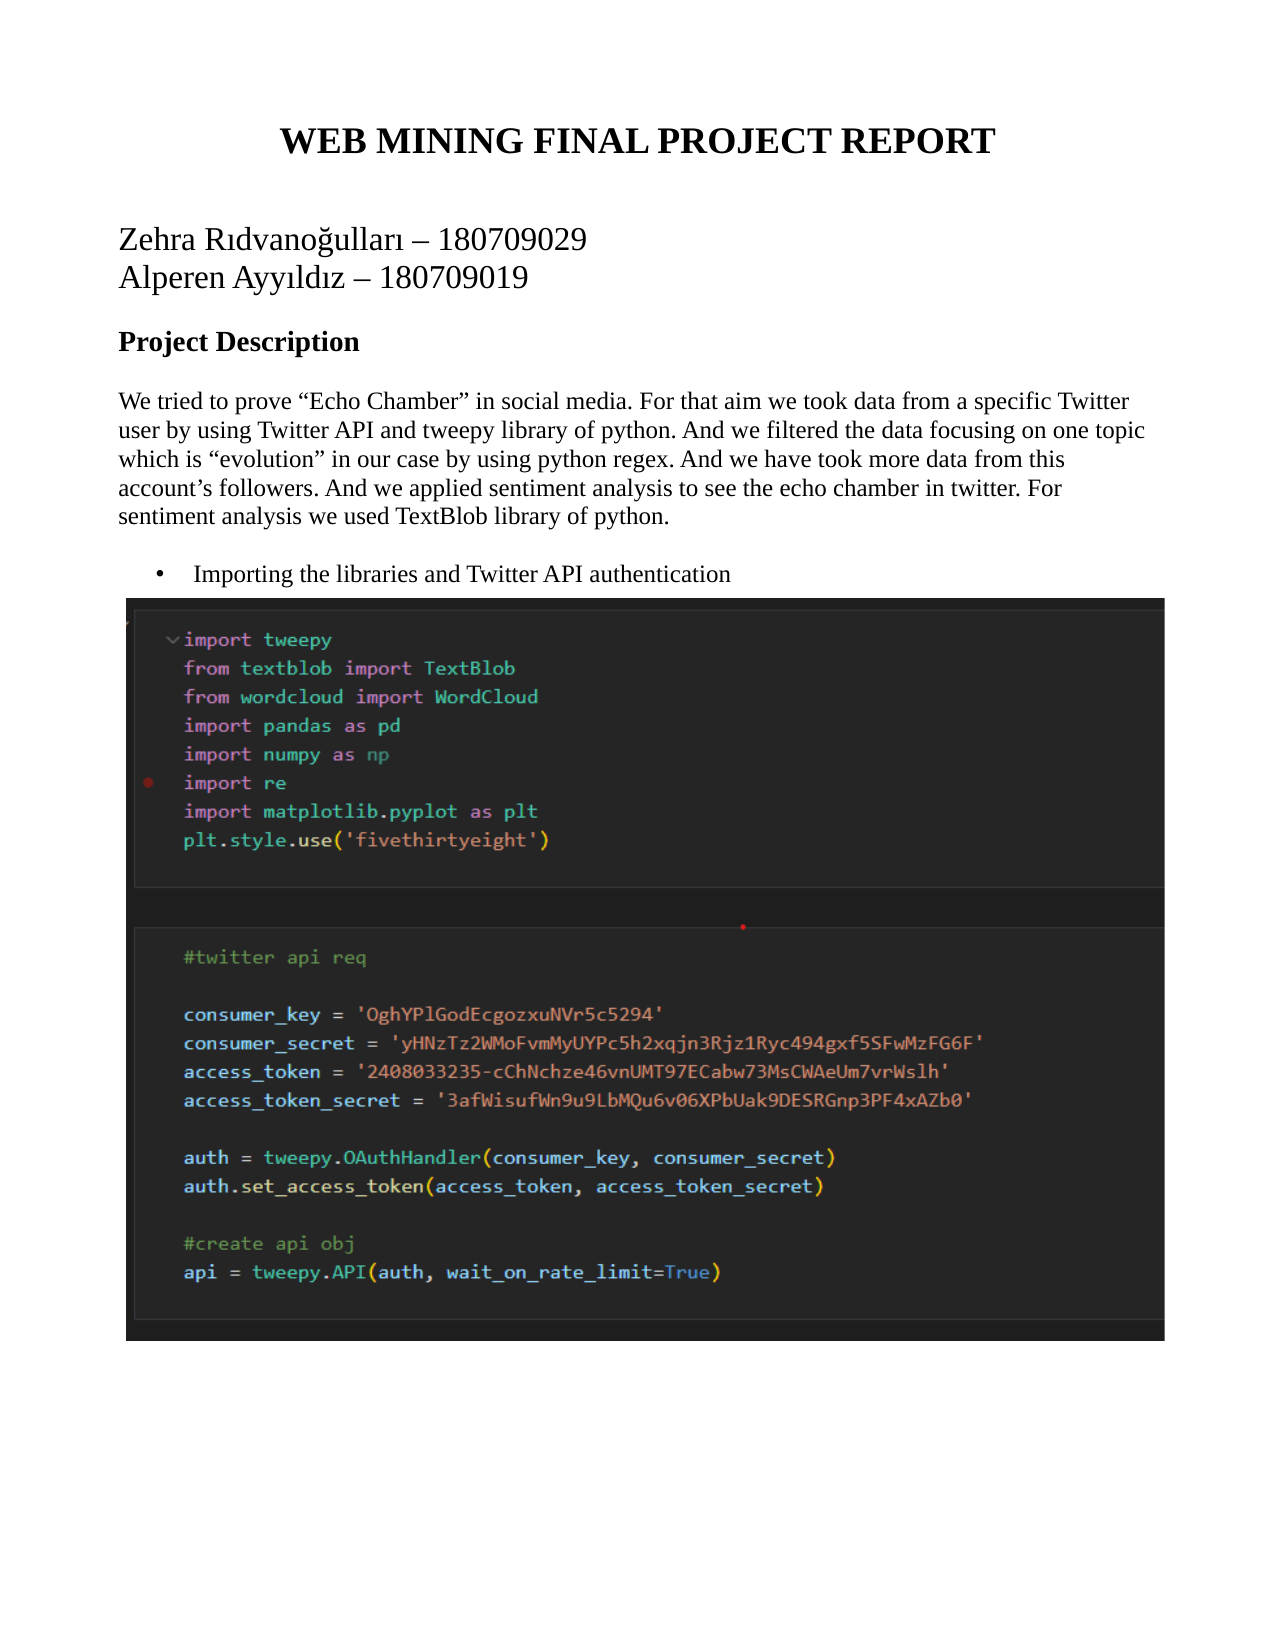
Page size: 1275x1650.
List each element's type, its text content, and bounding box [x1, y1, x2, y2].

text Project Description [118, 324, 1157, 358]
text Zehra Rıdvanoğulları – 180709029 [118, 219, 1157, 257]
list Importing the libraries and Twitter API authentication [156, 559, 1157, 588]
text Alperen Ayyıldız – 180709019 [118, 257, 1157, 295]
text WEB MINING FINAL PROJECT REPORT [118, 118, 1157, 161]
picture [126, 598, 1165, 1341]
text We tried to prove “Echo Chamber” in social media. For that aim we took data from a specific Twitter user by using Twitter API and tweepy library of python. And we filtered the data focusing on one topic which is “evolution” in our case by using python regex. And we have took more data from this account’s followers. And we applied sentiment analysis to see the echo chamber in twitter. For sentiment analysis we used TextBlob library of python. [118, 386, 1157, 530]
